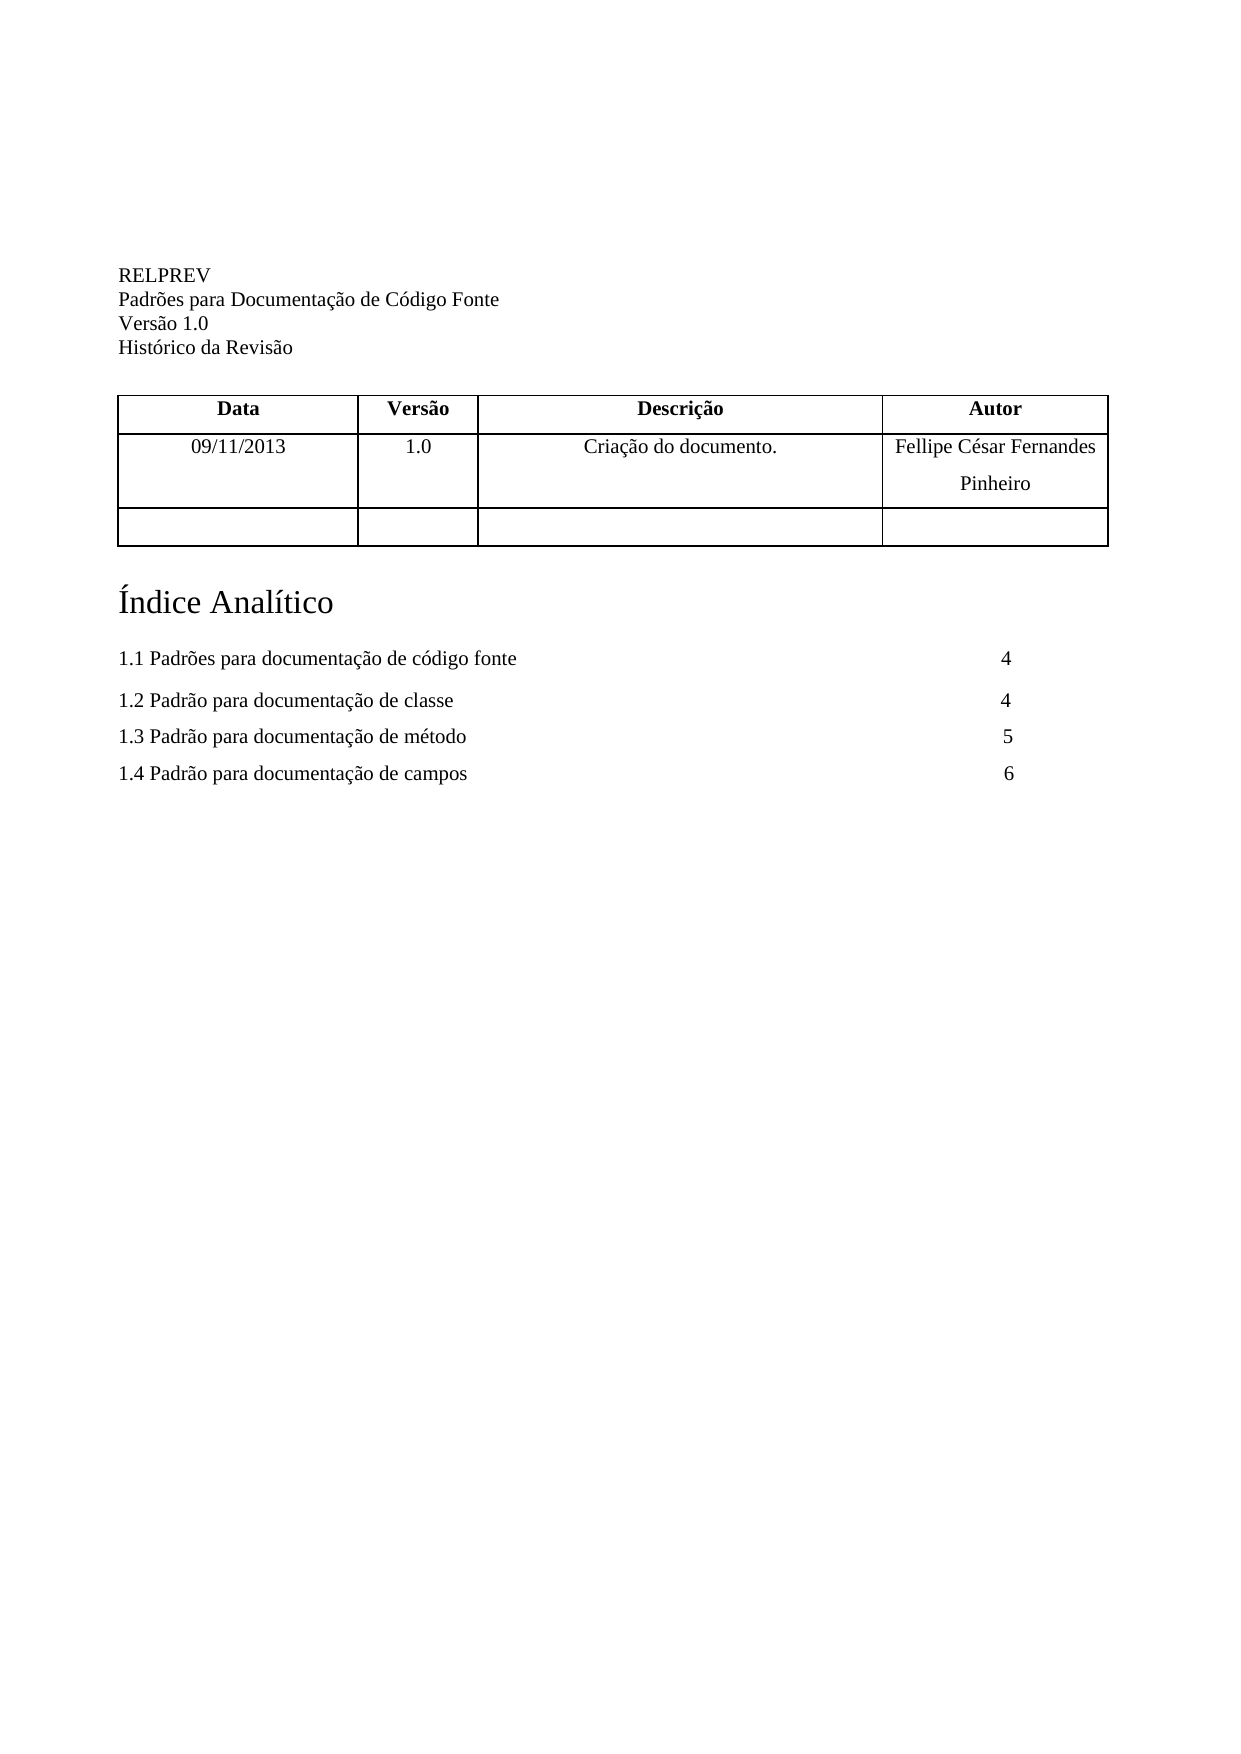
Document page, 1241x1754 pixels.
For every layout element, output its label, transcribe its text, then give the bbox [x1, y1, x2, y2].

text Histórico da Revisão [118, 335, 1122, 359]
text Versão 1.0 [118, 311, 1122, 335]
table_cell [359, 509, 477, 545]
table_cell [479, 509, 882, 545]
table_cell Criação do documento. [479, 435, 882, 507]
text Índice Analítico [118, 583, 1122, 621]
table_cell Fellipe César Fernandes Pinheiro [883, 435, 1107, 507]
table_header Descrição [479, 396, 882, 433]
text 1.4 Padrão para documentação de campos 6 [118, 761, 1122, 784]
table_cell [883, 509, 1107, 545]
text 1.1 Padrões para documentação de código fonte 4 [118, 646, 1047, 670]
text 1.2 Padrão para documentação de classe 4 [118, 688, 1122, 712]
table_header Versão [359, 396, 477, 433]
text 1.3 Padrão para documentação de método 5 [118, 724, 1122, 748]
table_header Data [119, 396, 357, 433]
text RELPREV [118, 262, 1122, 287]
table_cell [119, 509, 357, 545]
text Padrões para Documentação de Código Fonte [118, 287, 1122, 311]
table_cell 09/11/2013 [119, 435, 357, 507]
table_cell 1.0 [359, 435, 477, 507]
table_header Autor [883, 396, 1107, 433]
